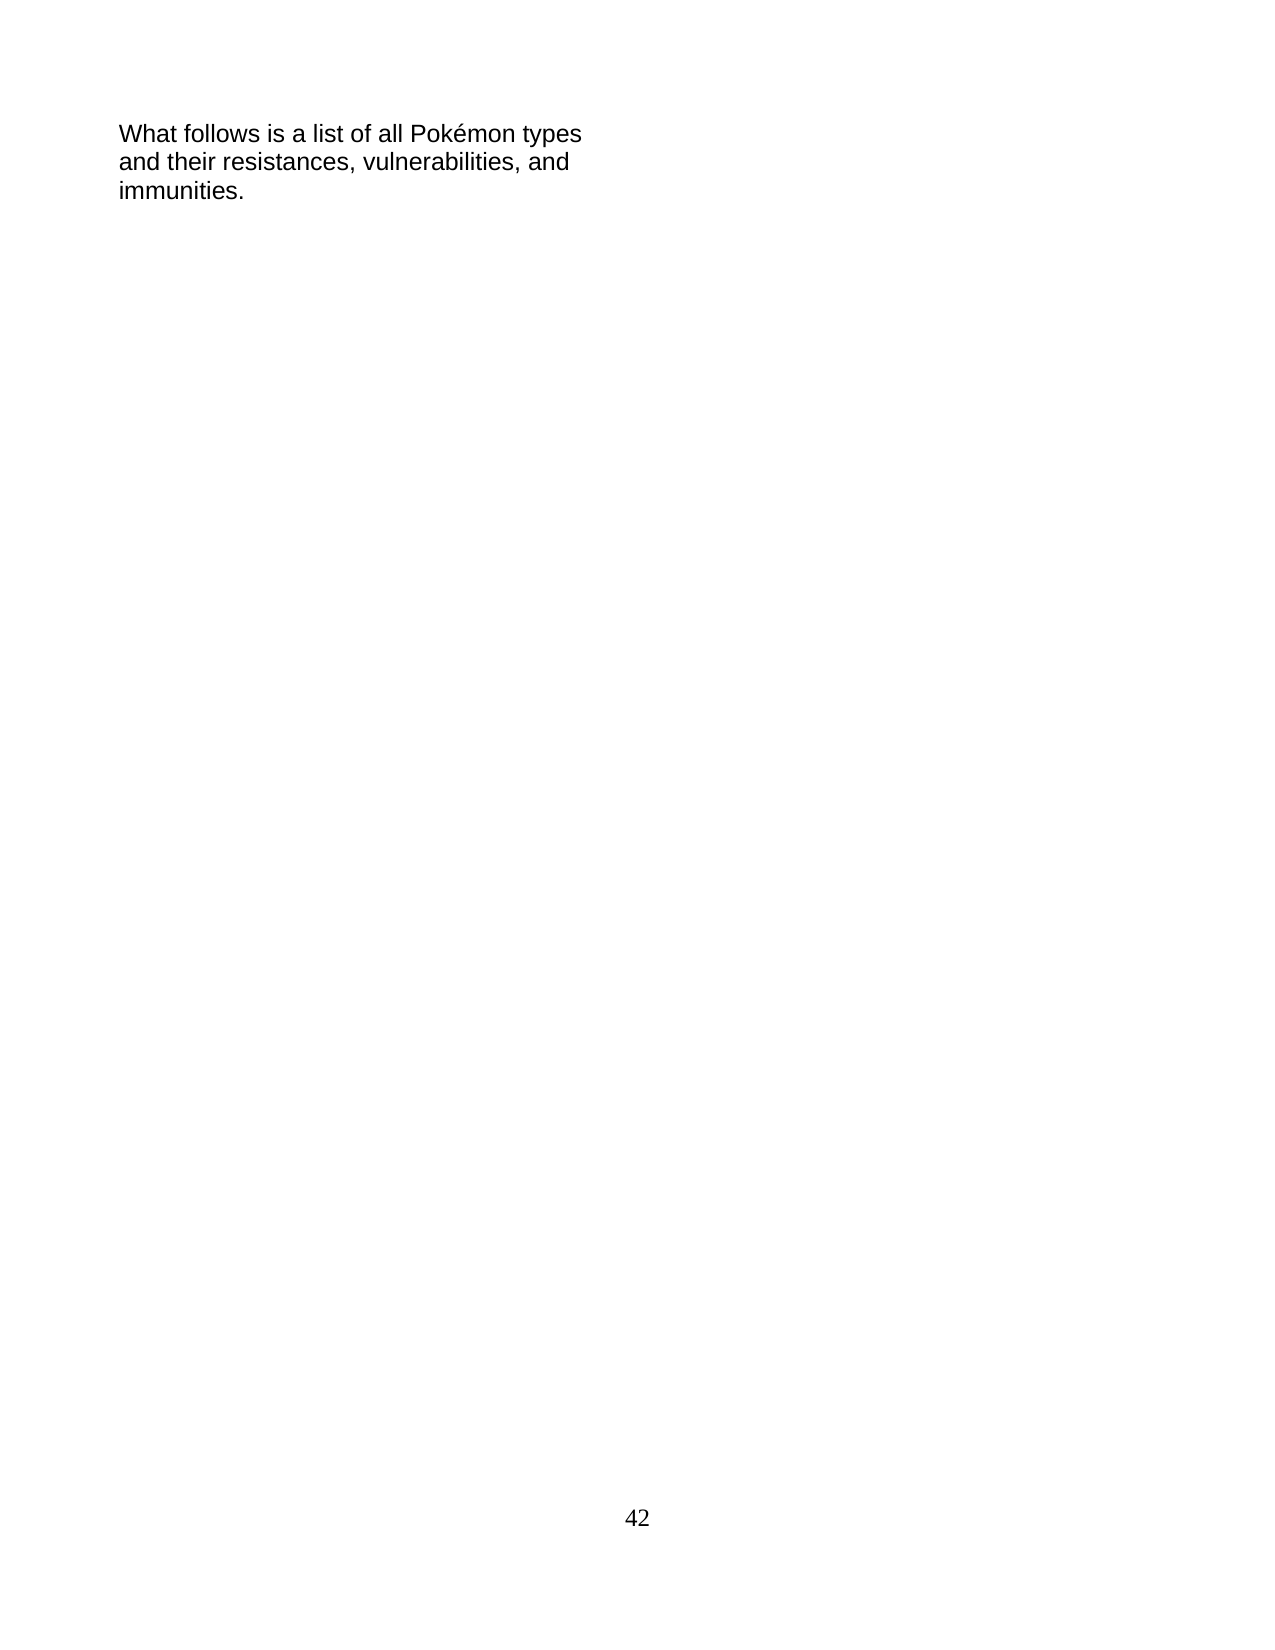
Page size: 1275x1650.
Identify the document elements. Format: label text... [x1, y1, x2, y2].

text What follows is a list of all Pokémon types and their resistances, vulnerabilities, and immunities. [118, 118, 622, 205]
